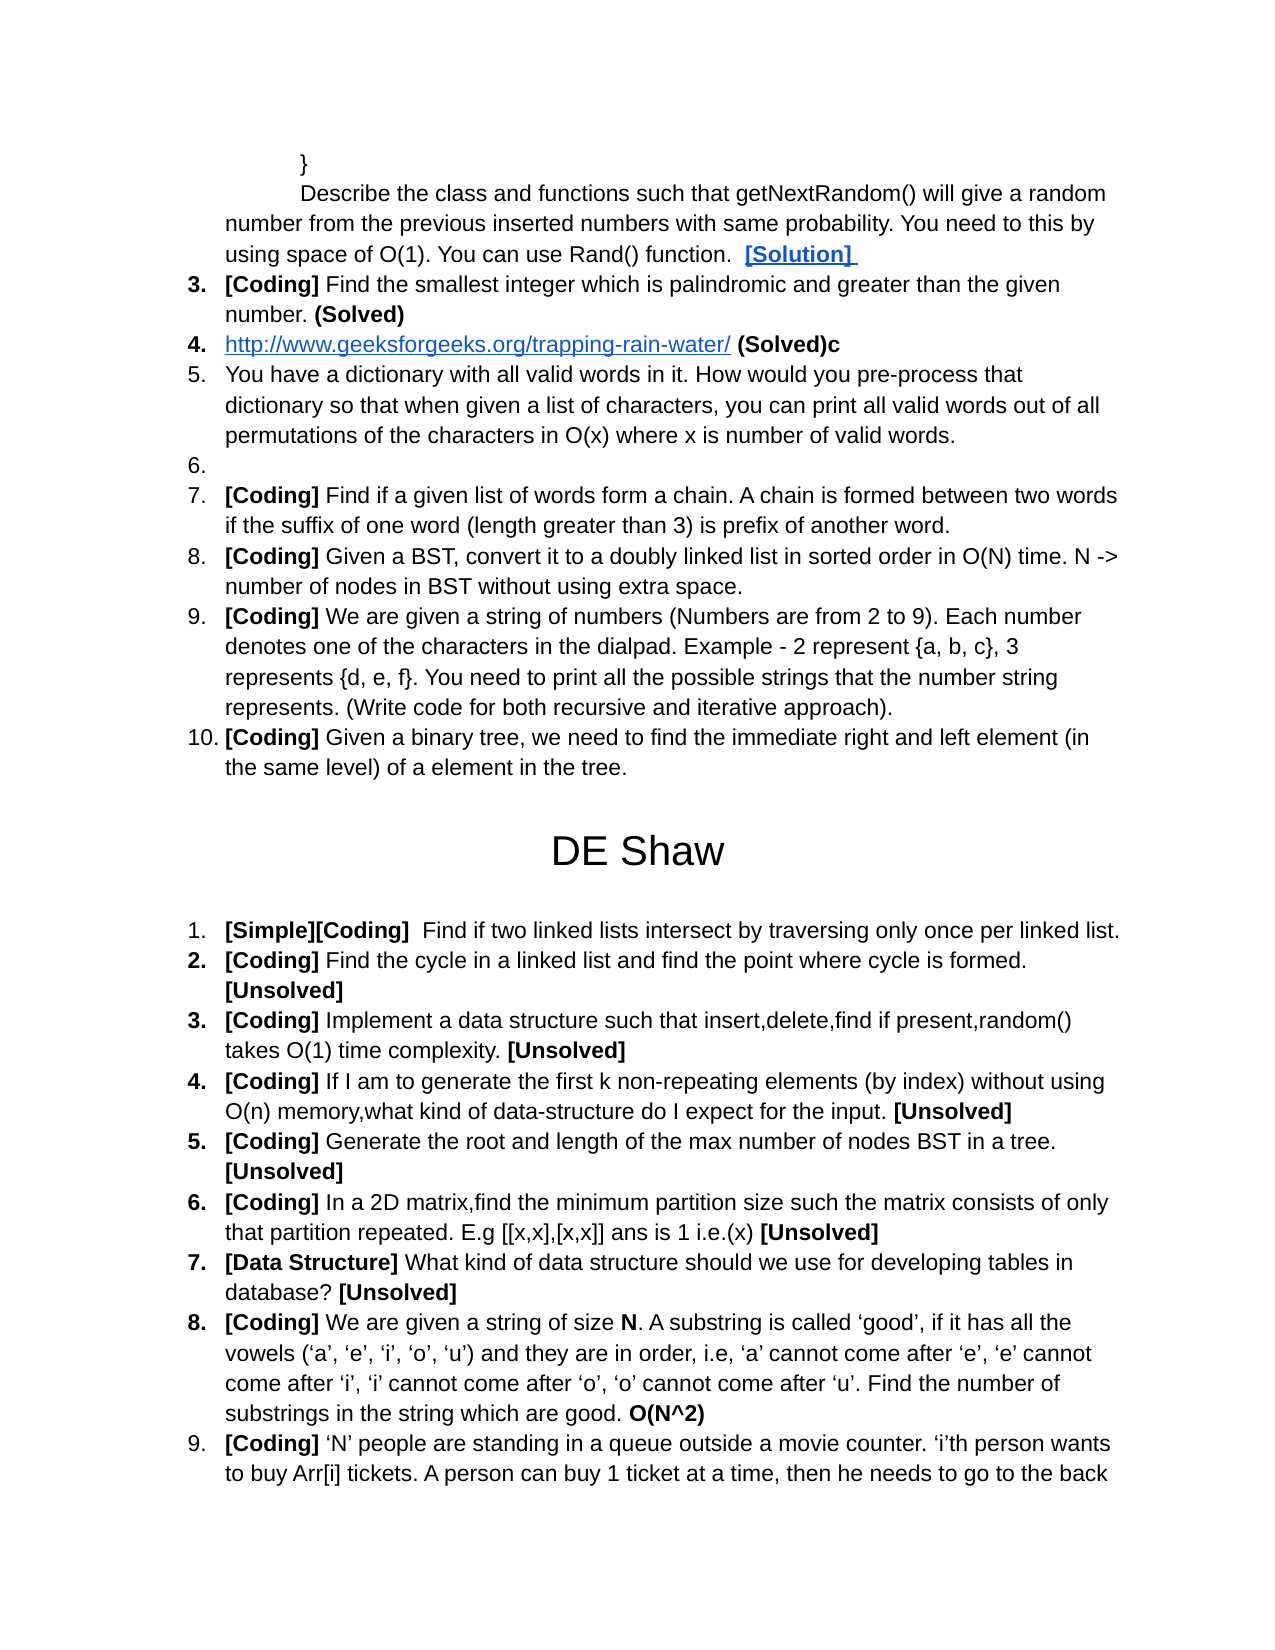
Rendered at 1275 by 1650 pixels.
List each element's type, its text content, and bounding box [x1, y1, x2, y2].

list [Data Structure] What kind of data structure should we use for developing tables in database? [Unsolved] [187, 1249, 1125, 1306]
list [Coding] Generate the root and length of the max number of nodes BST in a tree. [Unsolved] [187, 1128, 1125, 1185]
list You have a dictionary with all valid words in it. How would you pre-process that dictionary so that when given a list of characters, you can print all valid words out of all permutations of the characters in O(x) where x is number of valid words. [187, 361, 1125, 448]
list [Coding] Find if a given list of words form a chain. A chain is formed between two words if the suffix of one word (length greater than 3) is prefix of another word. [187, 482, 1125, 539]
list [Coding] In a 2D matrix,find the minimum partition size such the matrix consists of only that partition repeated. E.g [[x,x],[x,x]] ans is 1 i.e.(x) [Unsolved] [187, 1188, 1125, 1245]
list http://www.geeksforgeeks.org/trapping-rain-water/ (Solved)c [187, 331, 1125, 358]
list [Coding] We are given a string of size N. A substring is called ‘good’, if it has all the vowels (‘a’, ‘e’, ‘i’, ‘o’, ‘u’) and they are in order, i.e, ‘a’ cannot come after ‘e’, ‘e’ cannot come after ‘i’, ‘i’ cannot come after ‘o’, ‘o’ cannot come after ‘u’. Find the number of substrings in the string which are good. O(N^2) [187, 1309, 1125, 1426]
list [Simple][Coding] Find if two linked lists intersect by traversing only once per linked list. [187, 917, 1125, 943]
list [Coding] We are given a string of numbers (Numbers are from 2 to 9). Each number denotes one of the characters in the dialpad. Example - 2 represent {a, b, c}, 3 represents {d, e, f}. You need to print all the possible strings that the number string represents. (Write code for both recursive and iterative approach). [187, 603, 1125, 720]
list [Coding] Find the cycle in a linked list and find the point where cycle is formed. [Unsolved] [187, 947, 1125, 1003]
list [Coding] If I am to generate the first k non-repeating elements (by index) without using O(n) memory,what kind of data-structure do I expect for the input. [Unsolved] [187, 1068, 1125, 1124]
list [Coding] Find the smallest integer which is palindromic and greater than the given number. (Solved) [187, 271, 1125, 327]
list [Coding] Given a binary tree, we need to find the immediate right and left element (in the same level) of a element in the tree. [187, 724, 1125, 781]
list [Coding] ‘N’ people are standing in a queue outside a movie counter. ‘i’th person wants to buy Arr[i] tickets. A person can buy 1 ticket at a time, then he needs to go to the back [187, 1430, 1125, 1487]
list [Coding] Given a BST, convert it to a doubly linked list in sorted order in O(N) time. N -> number of nodes in BST without using extra space. [187, 543, 1125, 599]
list } Describe the class and functions such that getNextRandom() will give a random number from the previous inserted numbers with same probability. You need to this by using space of O(1). You can use Rand() function. [Solution] [187, 150, 1125, 267]
subtitle DE Shaw [150, 826, 1125, 874]
list [Coding] Implement a data structure such that insert,delete,find if present,random() takes O(1) time complexity. [Unsolved] [187, 1007, 1125, 1064]
